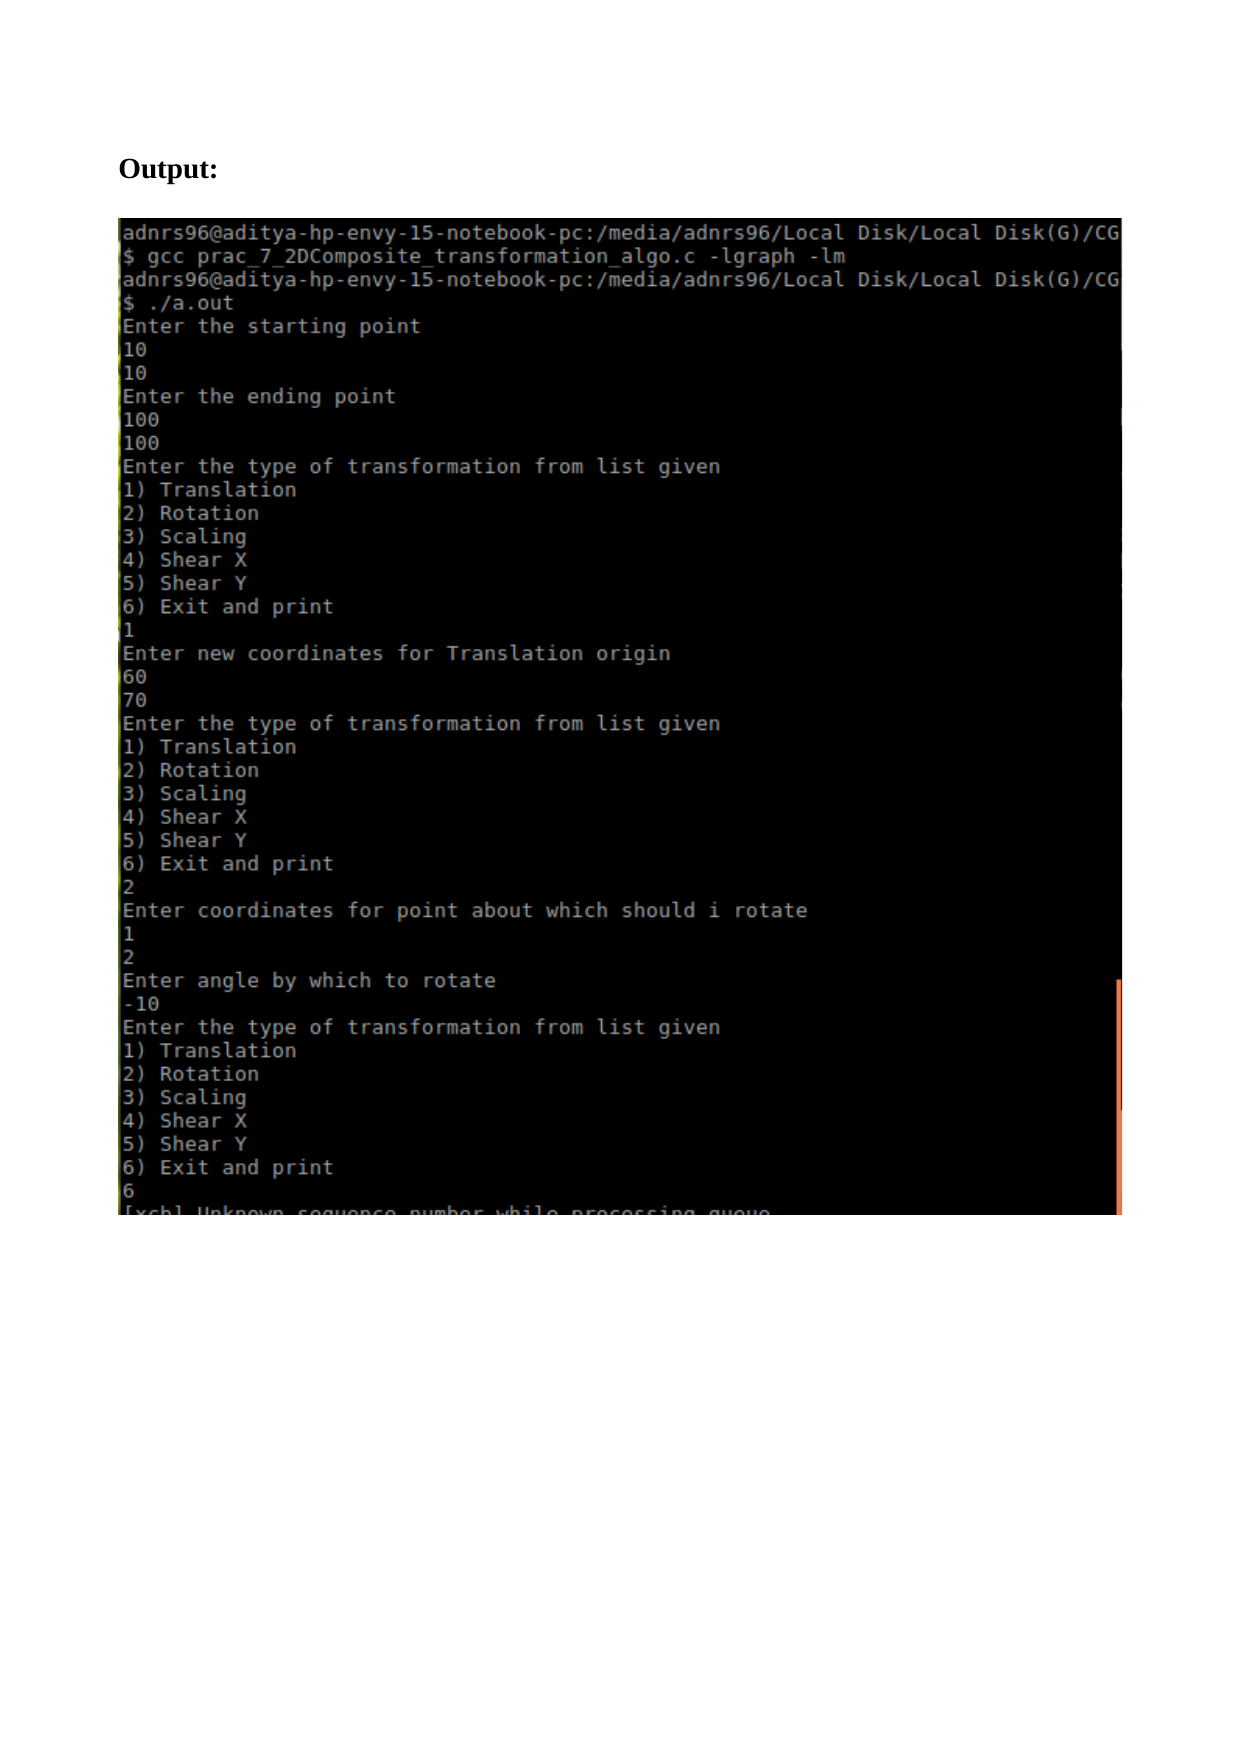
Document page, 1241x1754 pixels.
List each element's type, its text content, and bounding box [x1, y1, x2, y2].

picture [118, 218, 1123, 1215]
text Output: [118, 152, 1122, 185]
